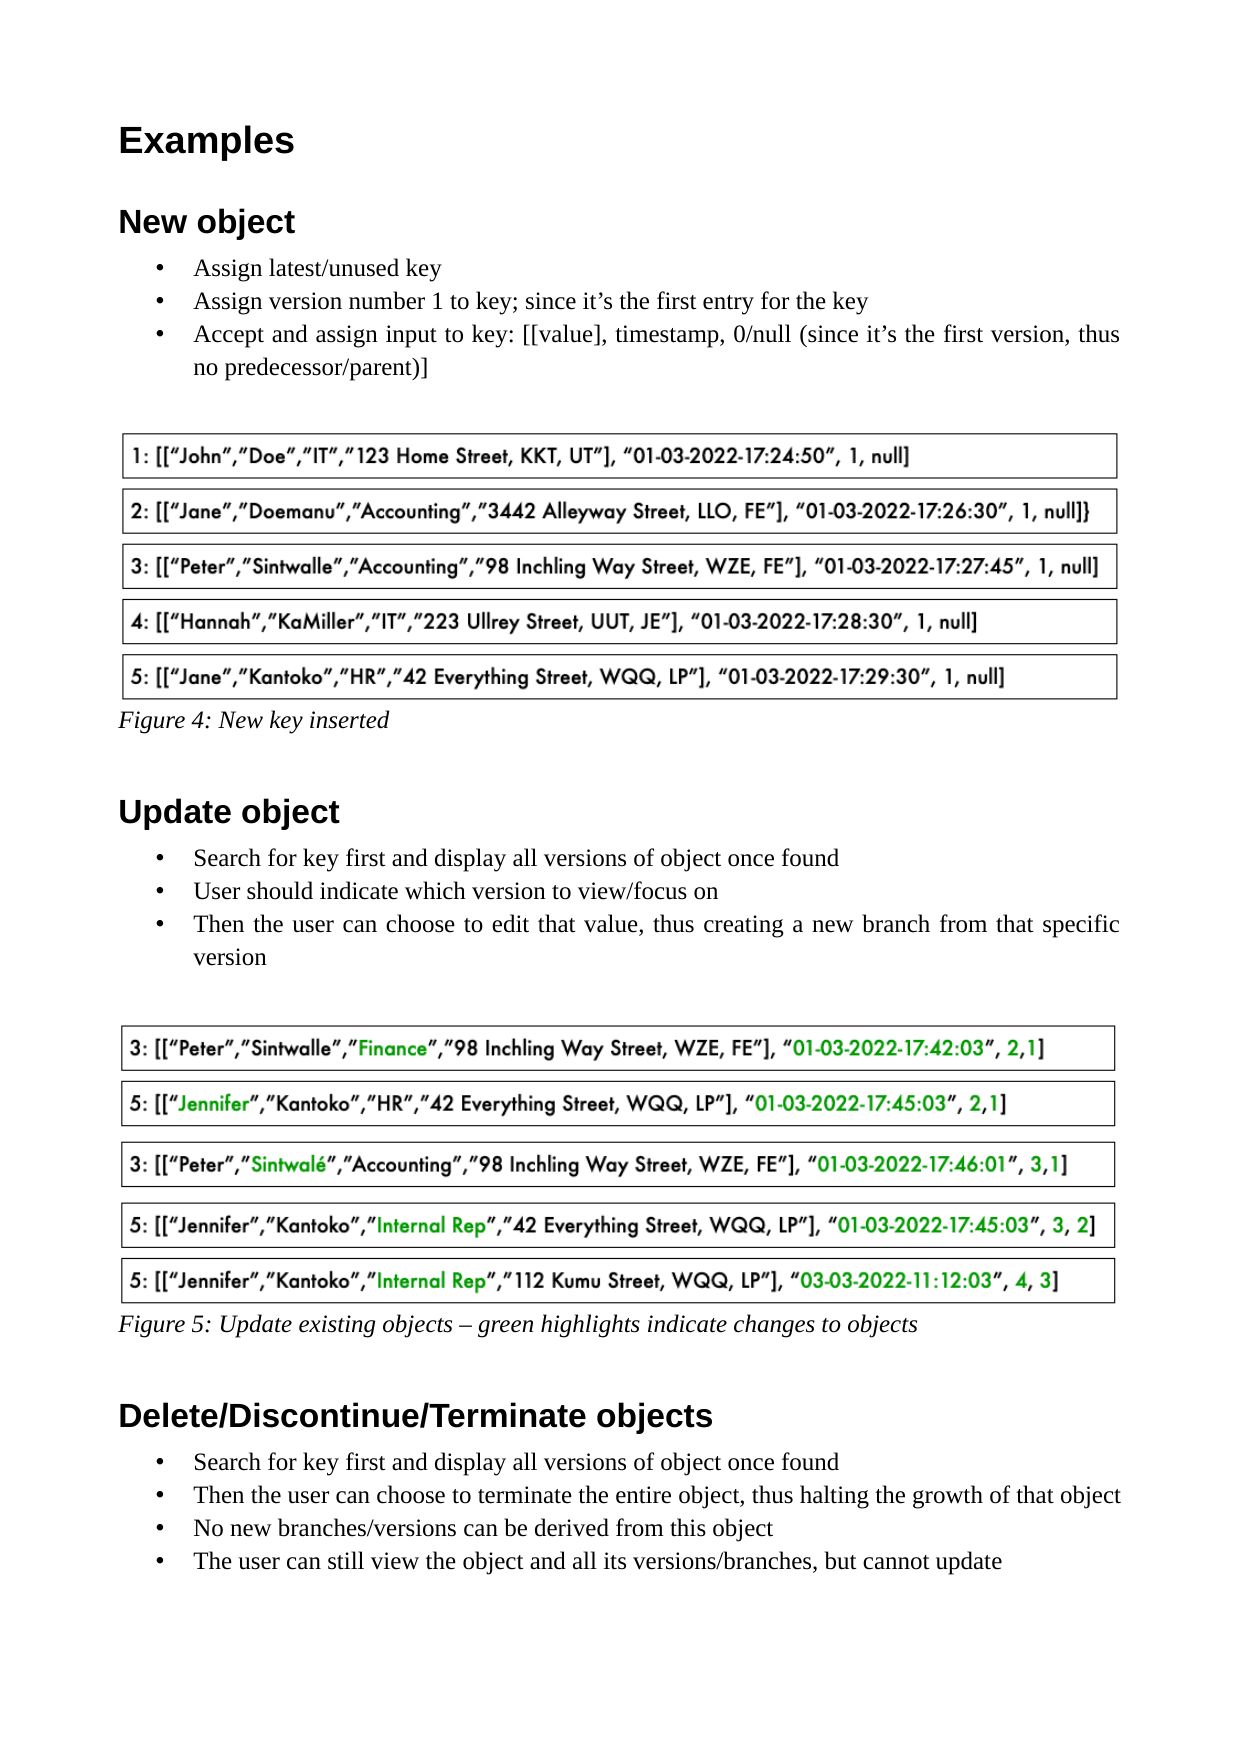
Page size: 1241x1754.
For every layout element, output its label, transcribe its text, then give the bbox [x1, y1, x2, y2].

subtitle New object [118, 202, 1122, 240]
list Assign latest/unused key [156, 253, 1122, 281]
list Assign version number 1 to key; since it’s the first entry for the key [156, 286, 1122, 314]
list Accept and assign input to key: [[value], timestamp, 0/null (since it’s the first version, thus no predecessor/parent)] [156, 319, 1122, 381]
subtitle Delete/Discontinue/Terminate objects [118, 1396, 1122, 1435]
list User should indicate which version to view/focus on [156, 876, 1122, 905]
list The user can still view the object and all its versions/branches, but cannot update [156, 1546, 1122, 1575]
text Figure 4: New key inserted [118, 705, 1122, 734]
list Search for key first and display all versions of object once found [156, 1447, 1122, 1476]
subtitle Examples [118, 118, 1122, 162]
list Search for key first and display all versions of object once found [156, 843, 1122, 872]
list No new branches/versions can be derived from this object [156, 1513, 1122, 1542]
subtitle Update object [118, 792, 1122, 830]
text Figure 5: Update existing objects – green highlights indicate changes to objects [118, 1310, 1122, 1338]
picture [118, 430, 1123, 705]
list Then the user can choose to terminate the entire object, thus halting the growth of that object [156, 1480, 1122, 1509]
picture [118, 1020, 1123, 1310]
list Then the user can choose to edit that value, thus creating a new branch from that specific version [156, 909, 1122, 971]
